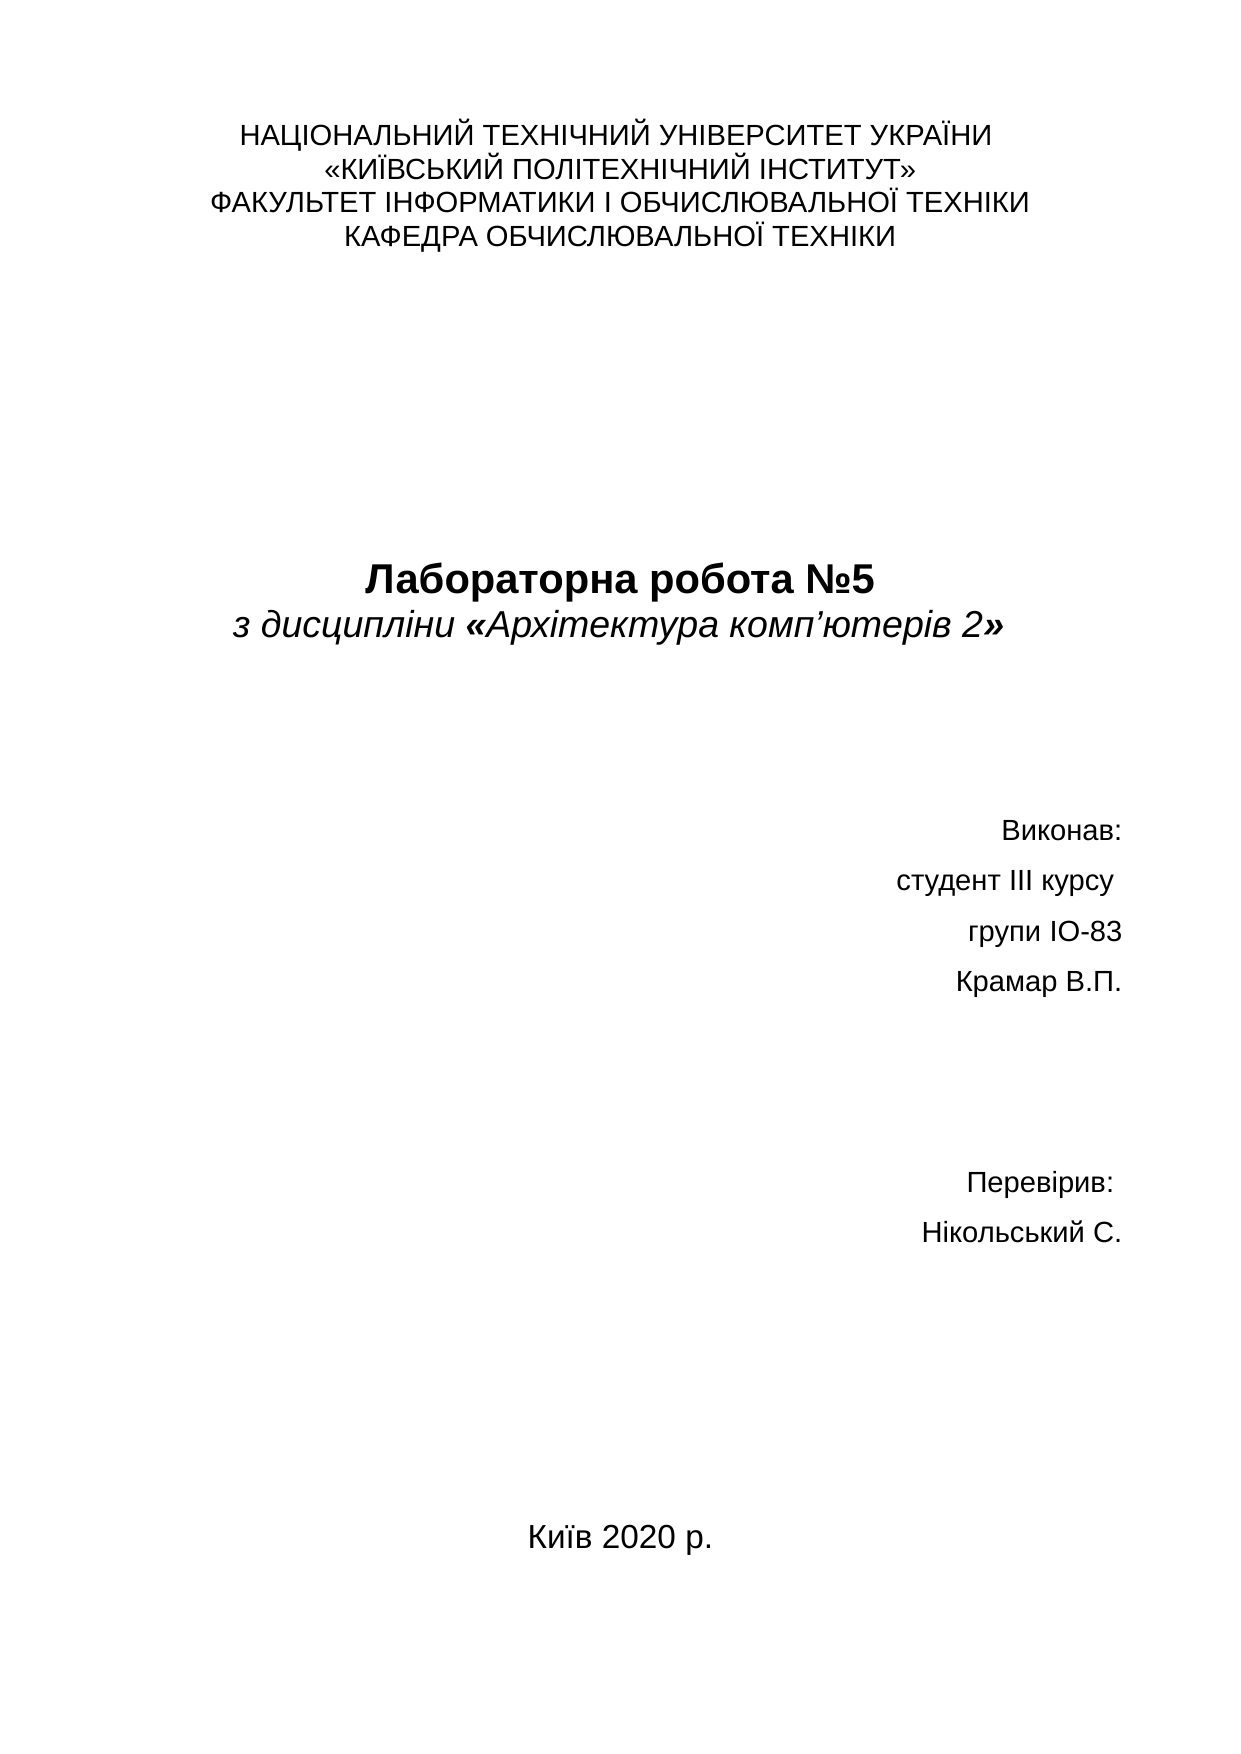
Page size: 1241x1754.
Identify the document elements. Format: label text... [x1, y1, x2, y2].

text Нікольський С. [118, 1215, 1122, 1249]
text Лабораторна робота №5 [118, 554, 1122, 602]
text Київ 2020 р. [118, 1517, 1122, 1556]
text КАФЕДРА ОБЧИСЛЮВАЛЬНОЇ ТЕХНІКИ [118, 219, 1122, 252]
text «КИЇВСЬКИЙ ПОЛІТЕХНІЧНИЙ ІНСТИТУТ» [118, 152, 1122, 185]
text студент ІІІ курсу [118, 863, 1122, 897]
text ФАКУЛЬТЕТ ІНФОРМАТИКИ І ОБЧИСЛЮВАЛЬНОЇ ТЕХНІКИ [118, 185, 1122, 219]
text Виконав: [118, 813, 1122, 846]
text групи ІО-83 [118, 913, 1122, 947]
text Перевірив: [118, 1165, 1122, 1199]
text Крамар В.П. [118, 964, 1122, 997]
text з дисципліни «Архітектура комп’ютерів 2» [118, 602, 1122, 645]
text НАЦІОНАЛЬНИЙ ТЕХНІЧНИЙ УНІВЕРСИТЕТ УКРАЇНИ [118, 118, 1122, 152]
